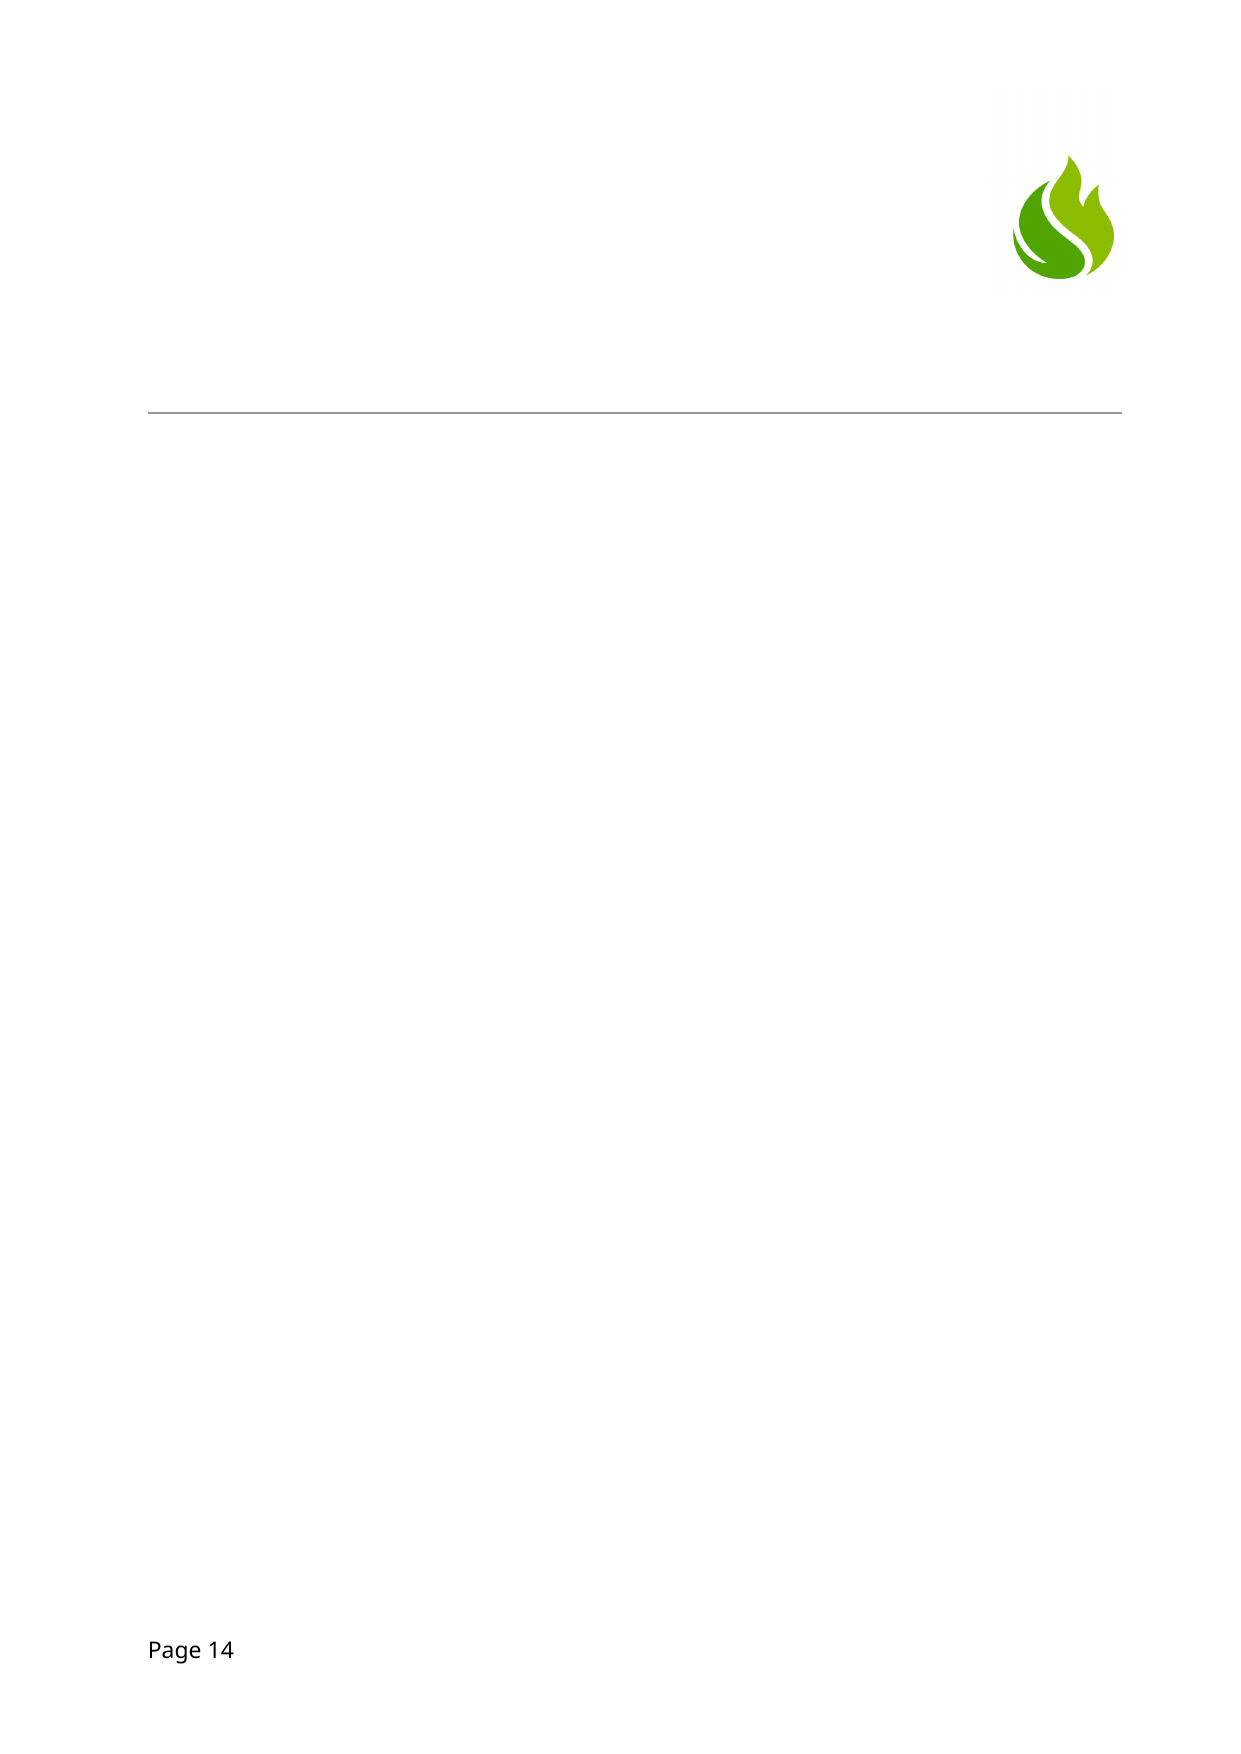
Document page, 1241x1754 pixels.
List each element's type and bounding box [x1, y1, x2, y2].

picture [981, 83, 1026, 298]
